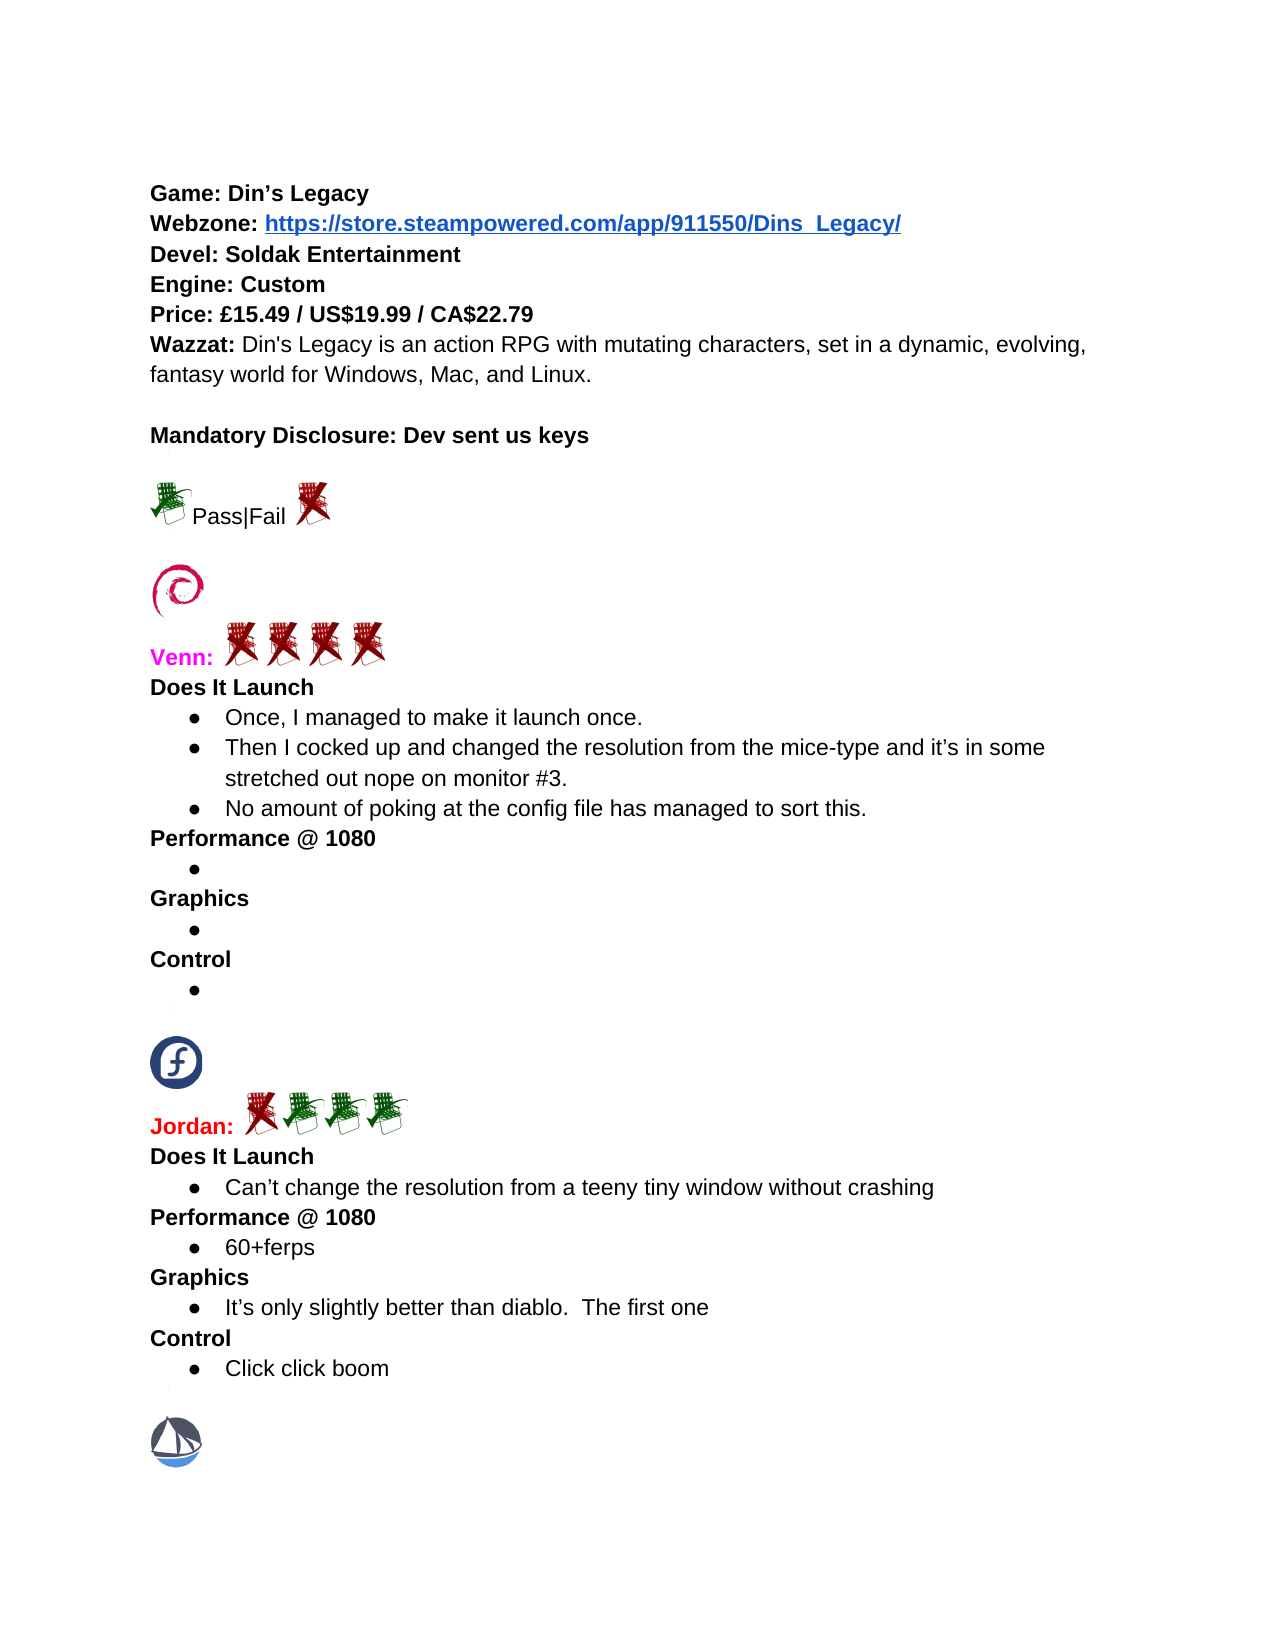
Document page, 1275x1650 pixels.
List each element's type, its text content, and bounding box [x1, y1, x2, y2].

list Click click boom [187, 1355, 1125, 1381]
text Wazzat: Din's Legacy is an action RPG with mutating characters, set in a dynamic, evolving, fantasy world for Windows, Mac, and Linux. [150, 331, 1125, 388]
text Graphics [150, 1264, 1125, 1291]
text Mandatory Disclosure: Dev sent us keys [150, 422, 1125, 448]
list Can’t change the resolution from a teeny tiny window without crashing [187, 1173, 1125, 1200]
text Does It Launch [150, 1143, 1125, 1170]
picture [150, 1036, 203, 1089]
text Control [150, 946, 1125, 972]
text Webzone: https://store.steampowered.com/app/911550/Dins_Legacy/ [150, 210, 1125, 237]
text [203, 1415, 1125, 1467]
text Performance @ 1080 [150, 1204, 1125, 1230]
text Game: Din’s Legacy [150, 180, 1125, 207]
text Graphics [150, 885, 1125, 912]
picture [150, 482, 192, 525]
picture [150, 1415, 203, 1468]
text Jordan: [150, 1036, 1125, 1139]
text Performance @ 1080 [150, 825, 1125, 851]
text Price: £15.49 / US$19.99 / CA$22.79 [150, 301, 1125, 327]
text Engine: Custom [150, 271, 1125, 297]
text Venn: [150, 563, 1125, 670]
text Control [150, 1324, 1125, 1351]
picture [150, 563, 206, 619]
text Pass|Fail [150, 482, 1125, 529]
picture [292, 482, 335, 525]
list Then I cocked up and changed the resolution from the mice-type and it’s in some stretched out nope on monitor #3. [187, 734, 1125, 791]
text Does It Launch [150, 674, 1125, 700]
list It’s only slightly better than diablo. The first one [187, 1294, 1125, 1321]
list Once, I managed to make it launch once. [187, 704, 1125, 730]
text Devel: Soldak Entertainment [150, 241, 1125, 267]
picture [240, 1092, 408, 1135]
picture [220, 622, 390, 666]
list No amount of poking at the config file has managed to sort this. [187, 795, 1125, 821]
list 60+ferps [187, 1234, 1125, 1260]
